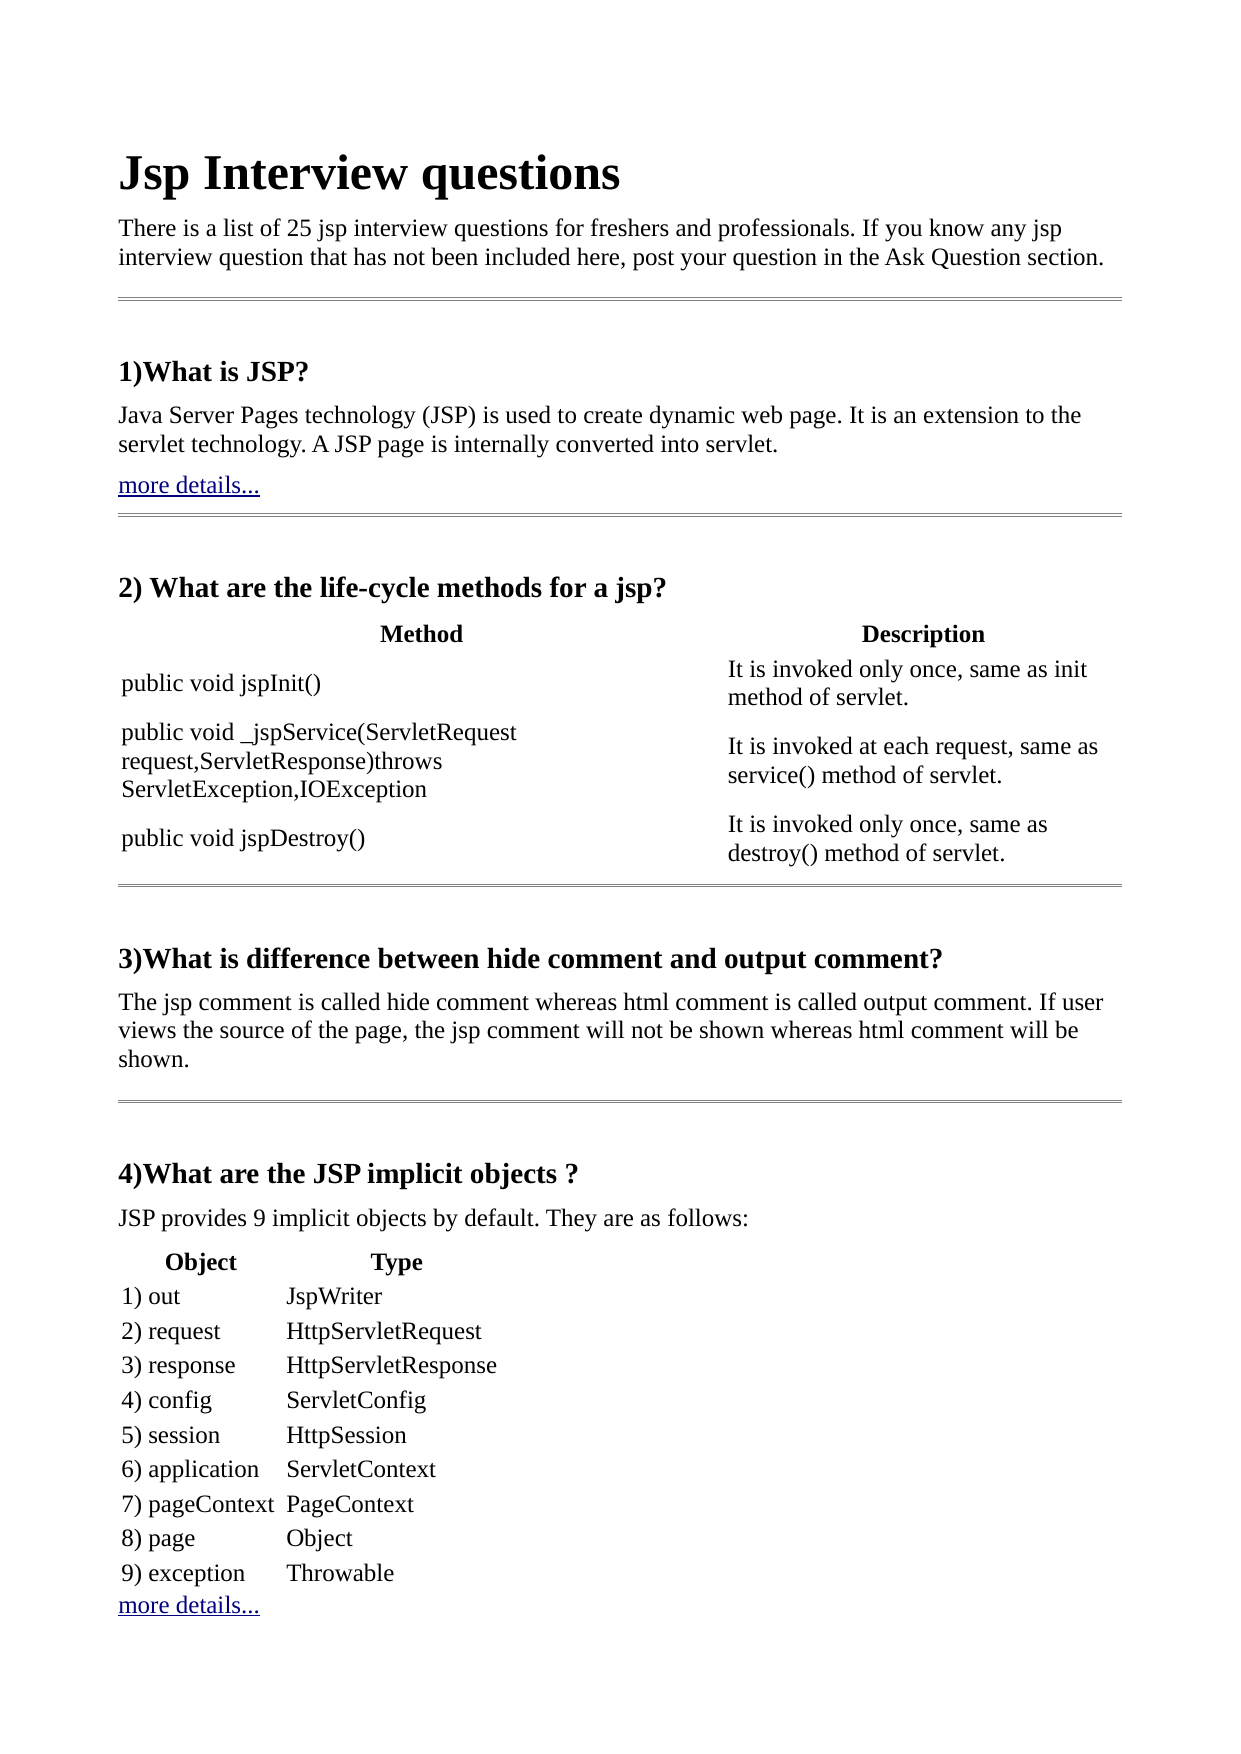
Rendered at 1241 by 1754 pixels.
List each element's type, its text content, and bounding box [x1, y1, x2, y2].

text The jsp comment is called hide comment whereas html comment is called output comment. If user views the source of the page, the jsp comment will not be shown whereas html comment will be shown. [118, 987, 1122, 1073]
text JSP provides 9 implicit objects by default. They are as follows: [118, 1203, 1122, 1231]
subtitle 3)What is difference between hide comment and output comment? [118, 941, 1122, 974]
table_cell public void jspDestroy() [118, 806, 725, 869]
table_cell public void jspInit() [118, 651, 725, 714]
table_cell It is invoked at each request, same as service() method of servlet. [725, 714, 1122, 806]
table_cell Object [283, 1521, 510, 1555]
table_cell It is invoked only once, same as destroy() method of servlet. [725, 806, 1122, 869]
table_cell 9) exception [118, 1555, 283, 1590]
table_cell 6) application [118, 1451, 283, 1486]
table_cell 7) pageContext [118, 1486, 283, 1521]
subtitle Jsp Interview questions [118, 143, 1122, 201]
table_header Object [118, 1244, 283, 1278]
table_header Type [283, 1244, 510, 1278]
table_cell Throwable [283, 1555, 510, 1590]
table_cell public void _jspService(ServletRequest request,ServletResponse)throws ServletException,IOException [118, 714, 725, 806]
text Java Server Pages technology (JSP) is used to create dynamic web page. It is an extension to the servlet technology. A JSP page is internally converted into servlet. [118, 400, 1122, 458]
table_cell 8) page [118, 1521, 283, 1555]
table_cell 5) session [118, 1417, 283, 1451]
table_cell 4) config [118, 1382, 283, 1417]
table_cell 2) request [118, 1313, 283, 1348]
table_cell 1) out [118, 1279, 283, 1313]
subtitle 1)What is JSP? [118, 354, 1122, 388]
table_cell JspWriter [283, 1279, 510, 1313]
table_cell HttpServletRequest [283, 1313, 510, 1348]
table_cell It is invoked only once, same as init method of servlet. [725, 651, 1122, 714]
table_cell ServletContext [283, 1451, 510, 1486]
table_cell ServletConfig [283, 1382, 510, 1417]
table_cell HttpServletResponse [283, 1348, 510, 1382]
table_header Method [118, 616, 725, 651]
table_cell PageContext [283, 1486, 510, 1521]
table_cell HttpSession [283, 1417, 510, 1451]
table_header Description [725, 616, 1122, 651]
subtitle 2) What are the life-cycle methods for a jsp? [118, 570, 1122, 604]
text more details... [118, 470, 1122, 499]
table_cell 3) response [118, 1348, 283, 1382]
subtitle 4)What are the JSP implicit objects ? [118, 1157, 1122, 1190]
text more details... [118, 1590, 1122, 1618]
text There is a list of 25 jsp interview questions for freshers and professionals. If you know any jsp interview question that has not been included here, post your question in the Ask Question section. [118, 213, 1122, 271]
